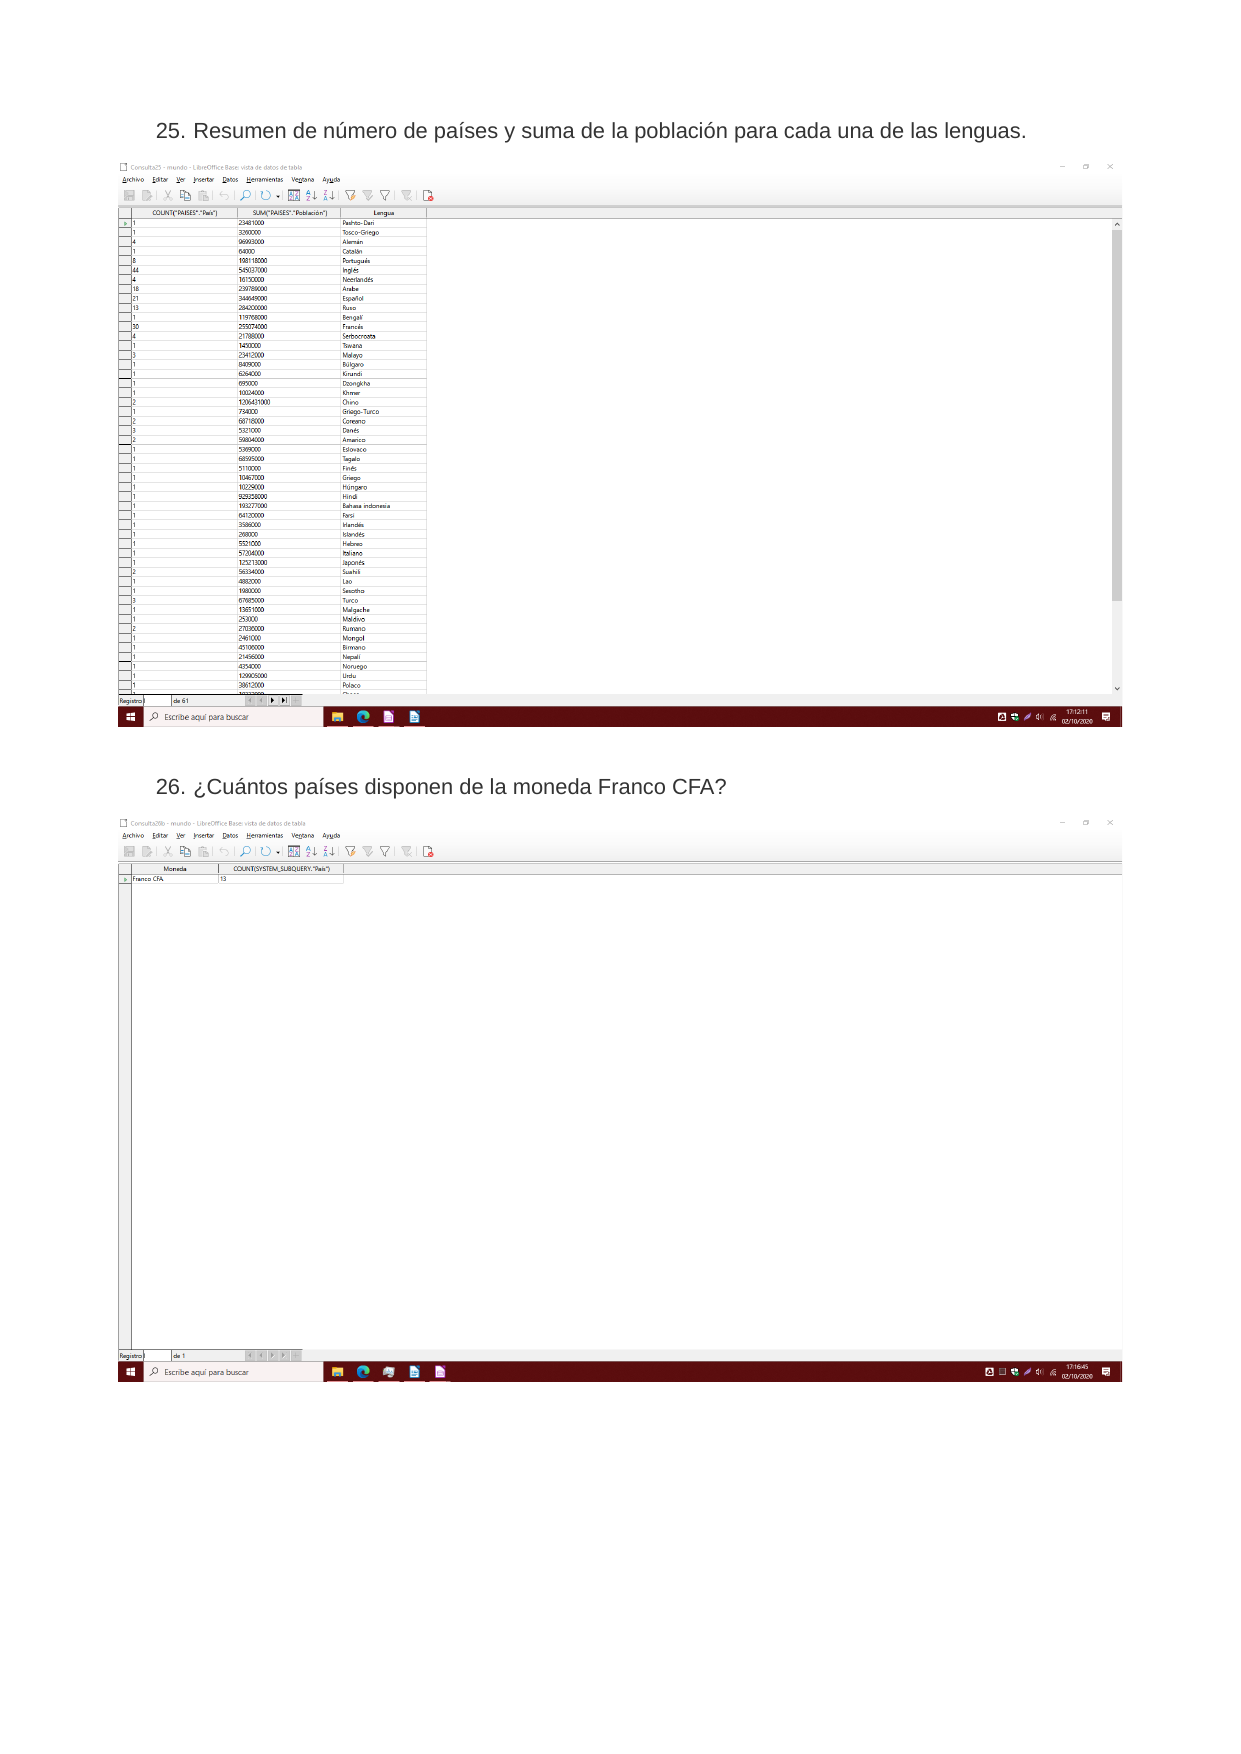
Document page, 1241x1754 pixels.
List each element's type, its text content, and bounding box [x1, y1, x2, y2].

picture [118, 161, 1123, 727]
list ¿Cuántos países disponen de la moneda Franco CFA? [156, 774, 1122, 799]
picture [118, 817, 1123, 1382]
list Resumen de número de países y suma de la población para cada una de las lenguas. [156, 118, 1122, 143]
